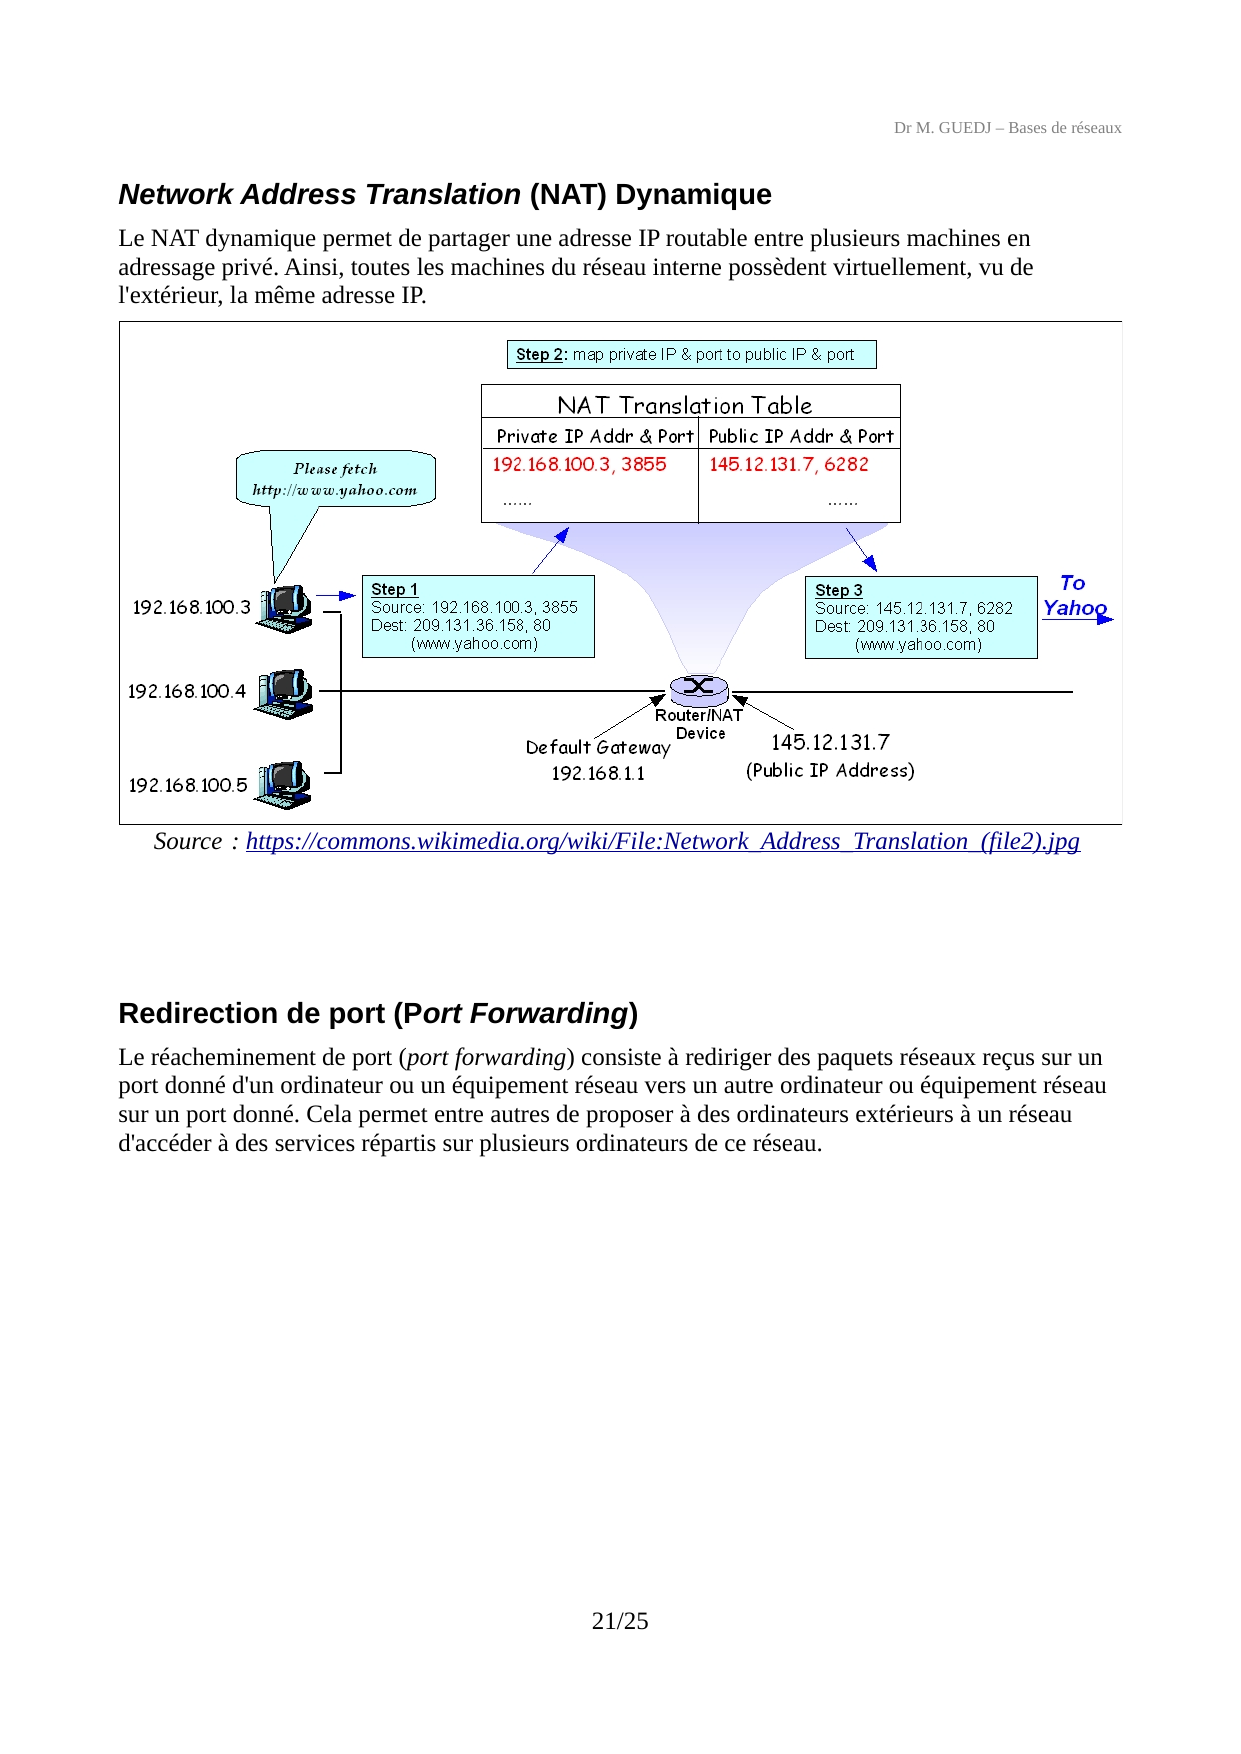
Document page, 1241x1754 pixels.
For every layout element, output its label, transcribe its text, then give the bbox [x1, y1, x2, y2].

text Le réacheminement de port (port forwarding) consiste à rediriger des paquets réseaux reçus sur un port donné d'un ordinateur ou un équipement réseau vers un autre ordinateur ou équipement réseau sur un port donné. Cela permet entre autres de proposer à des ordinateurs extérieurs à un réseau d'accéder à des services répartis sur plusieurs ordinateurs de ce réseau. [118, 1042, 1122, 1157]
subtitle Redirection de port (Port Forwarding) [118, 996, 1122, 1029]
subtitle Network Address Translation (NAT) Dynamique [118, 177, 1122, 211]
picture [118, 321, 1123, 826]
text Source : https://commons.wikimedia.org/wiki/File:Network_Address_Translation_(file2).jpg [118, 826, 1122, 854]
text Le NAT dynamique permet de partager une adresse IP routable entre plusieurs machines en adressage privé. Ainsi, toutes les machines du réseau interne possèdent virtuellement, vu de l'extérieur, la même adresse IP. [118, 223, 1122, 309]
